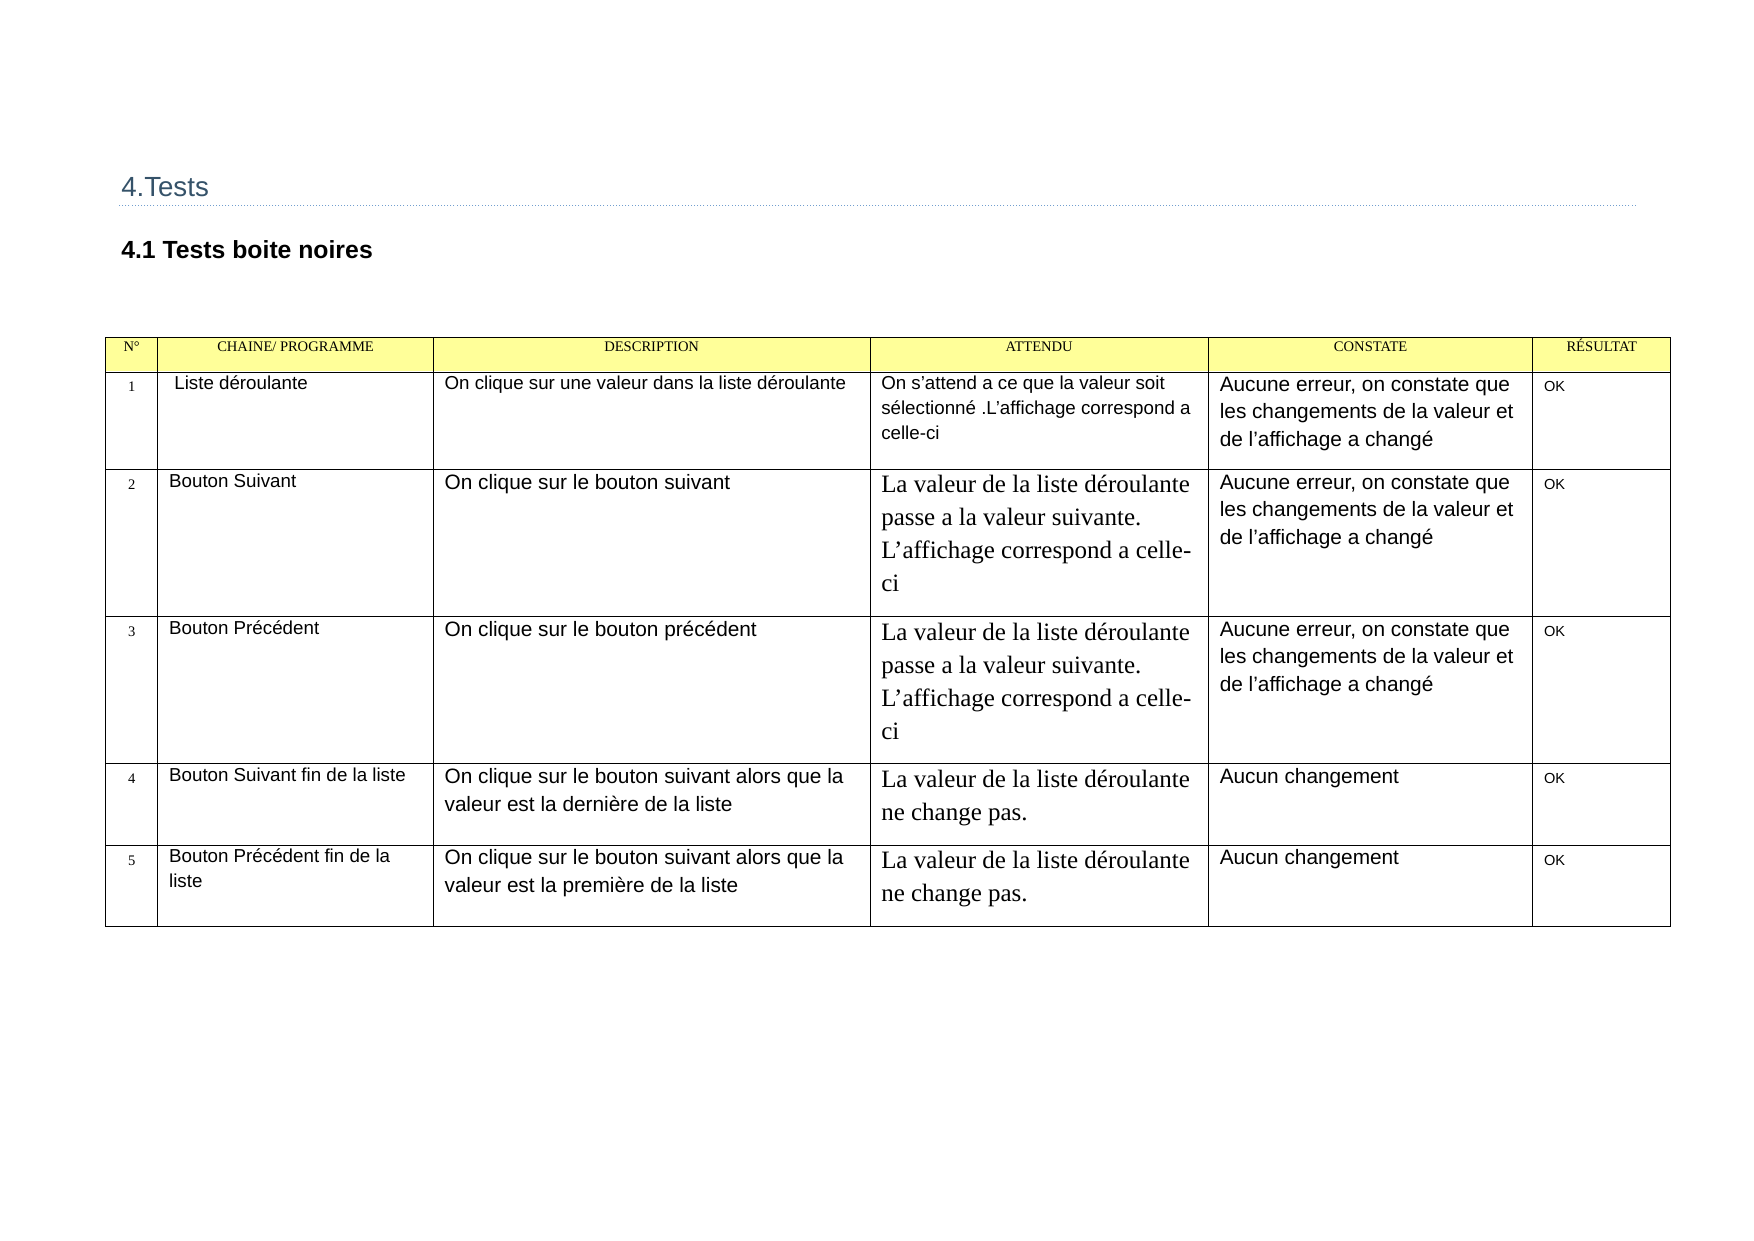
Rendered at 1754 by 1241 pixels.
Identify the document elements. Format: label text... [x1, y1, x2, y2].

table_cell Aucune erreur, on constate que les changements de la valeur et de l’affichage a changé [1209, 470, 1532, 616]
table_cell 2 [106, 470, 157, 616]
table_cell 1 [106, 373, 157, 469]
table_cell La valeur de la liste déroulante passe a la valeur suivante. L’affichage correspond a celle-ci [871, 617, 1208, 763]
table_cell On clique sur le bouton suivant [434, 470, 870, 616]
table_header N° [106, 338, 157, 371]
table_cell Bouton Suivant fin de la liste [158, 764, 433, 844]
table_header ATTENDU [871, 338, 1208, 371]
table_cell 3 [106, 617, 157, 763]
table_cell Bouton Précédent [158, 617, 433, 763]
table_cell 5 [106, 846, 157, 926]
table_cell Aucun changement [1209, 764, 1532, 844]
table_cell 4 [106, 764, 157, 844]
subtitle 4.Tests [118, 168, 1636, 206]
subtitle 4.1 Tests boite noires [118, 233, 1636, 267]
table_cell On clique sur le bouton suivant alors que la valeur est la première de la liste [434, 846, 870, 926]
table_cell On clique sur le bouton précédent [434, 617, 870, 763]
table_header CONSTATE [1209, 338, 1532, 371]
table_cell OK [1533, 846, 1670, 926]
table_cell La valeur de la liste déroulante ne change pas. [871, 764, 1208, 844]
table_cell Aucun changement [1209, 846, 1532, 926]
table_header CHAINE/ PROGRAMME [158, 338, 433, 371]
table_cell Bouton Suivant [158, 470, 433, 616]
table_cell OK [1533, 764, 1670, 844]
table_header RÉSULTAT [1533, 338, 1670, 371]
table_cell La valeur de la liste déroulante ne change pas. [871, 846, 1208, 926]
table_cell Aucune erreur, on constate que les changements de la valeur et de l’affichage a changé [1209, 617, 1532, 763]
table_cell La valeur de la liste déroulante passe a la valeur suivante. L’affichage correspond a celle-ci [871, 470, 1208, 616]
table_cell Aucune erreur, on constate que les changements de la valeur et de l’affichage a changé [1209, 373, 1532, 469]
table_cell On clique sur le bouton suivant alors que la valeur est la dernière de la liste [434, 764, 870, 844]
table_cell Liste déroulante [158, 373, 433, 469]
table_header DESCRIPTION [434, 338, 870, 371]
table_cell OK [1533, 373, 1670, 469]
table_cell On clique sur une valeur dans la liste déroulante [434, 373, 870, 469]
table_cell On s’attend a ce que la valeur soit sélectionné .L’affichage correspond a celle-ci [871, 373, 1208, 469]
table_cell Bouton Précédent fin de la liste [158, 846, 433, 926]
table_cell OK [1533, 470, 1670, 616]
table_cell OK [1533, 617, 1670, 763]
